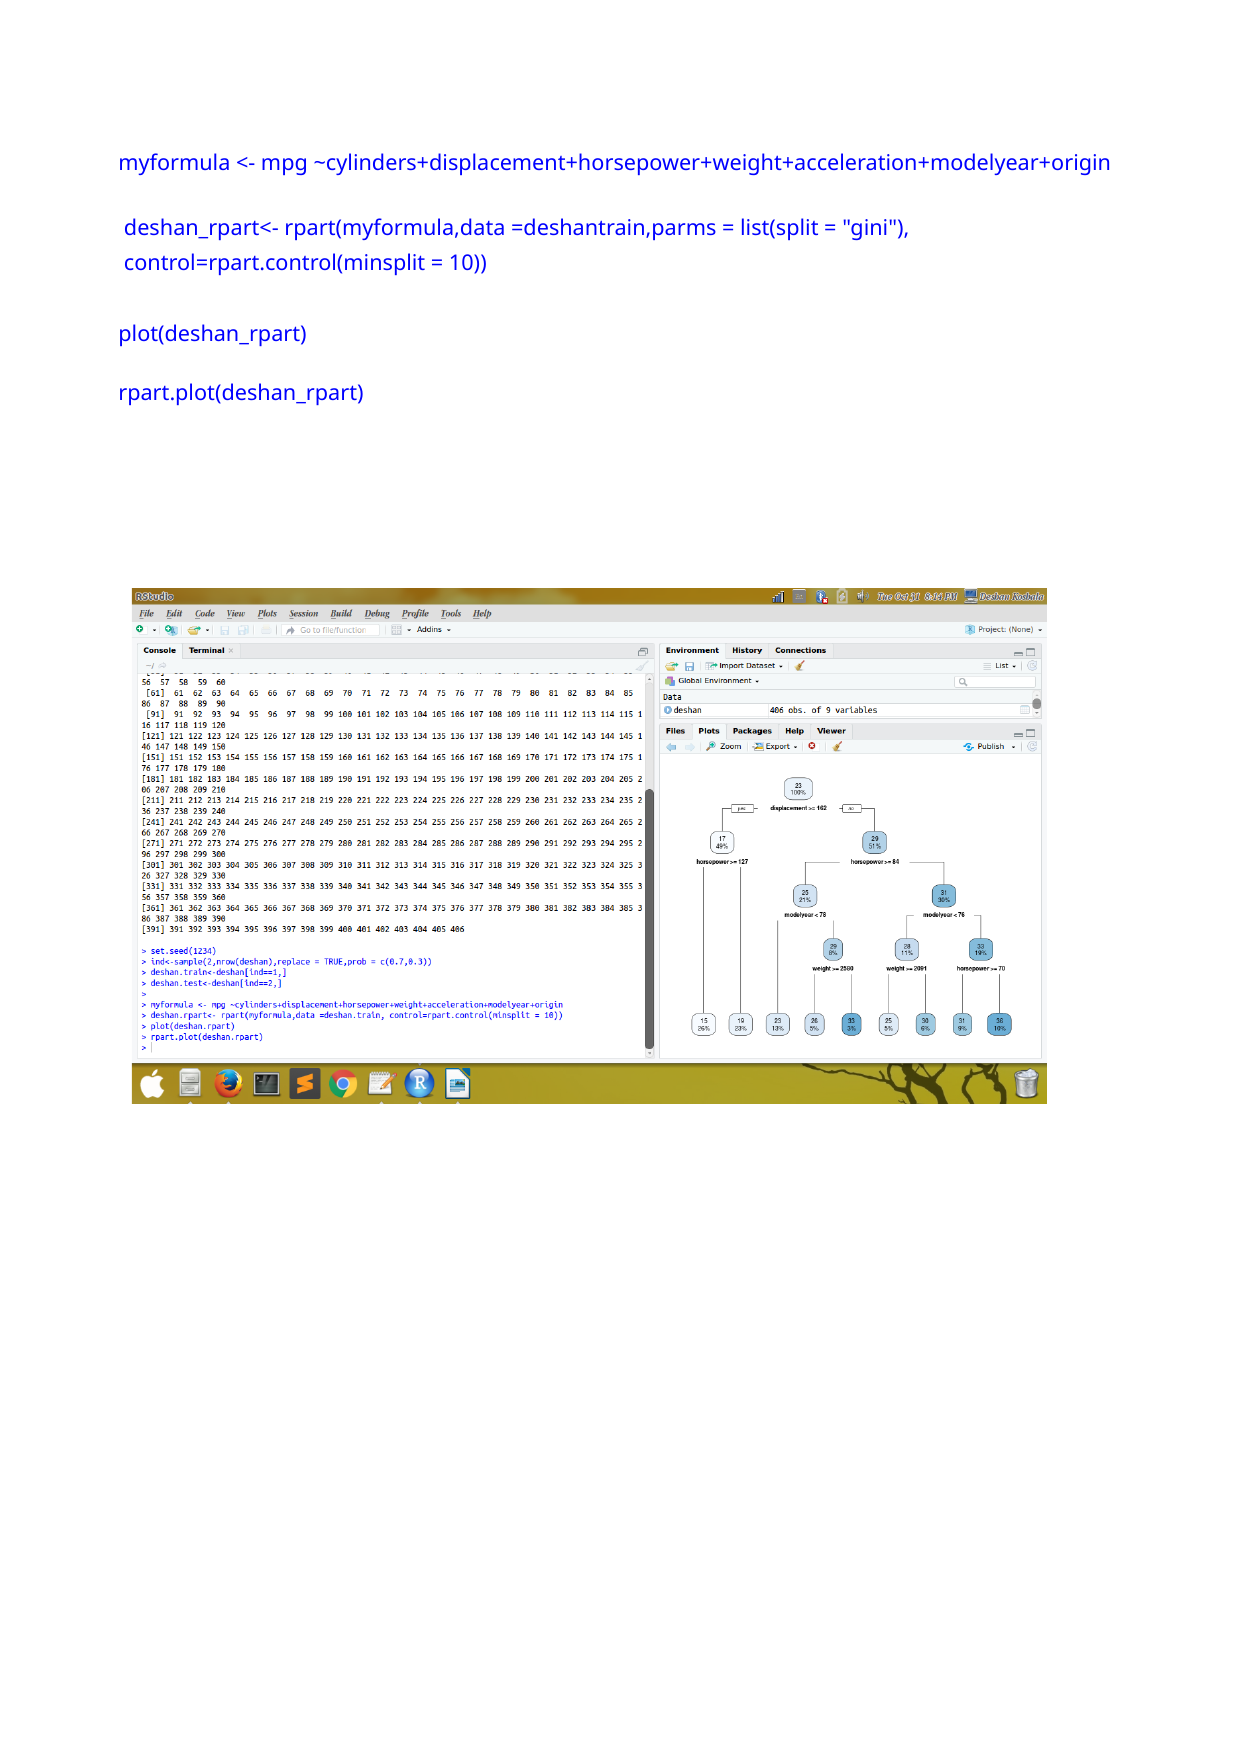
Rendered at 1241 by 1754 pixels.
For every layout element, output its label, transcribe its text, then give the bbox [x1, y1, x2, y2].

text myformula <- mpg ~cylinders+displacement+horsepower+weight+acceleration+modelyear+origin [118, 148, 1140, 177]
text control=rpart.control(minsplit = 10)) [118, 248, 1140, 277]
text deshan_rpart<- rpart(myformula,data =deshantrain,parms = list(split = "gini"), [118, 212, 1140, 242]
text rpart.plot(deshan_rpart) [118, 377, 1140, 407]
text plot(deshan_rpart) [118, 318, 1140, 348]
picture [131, 588, 1047, 1104]
